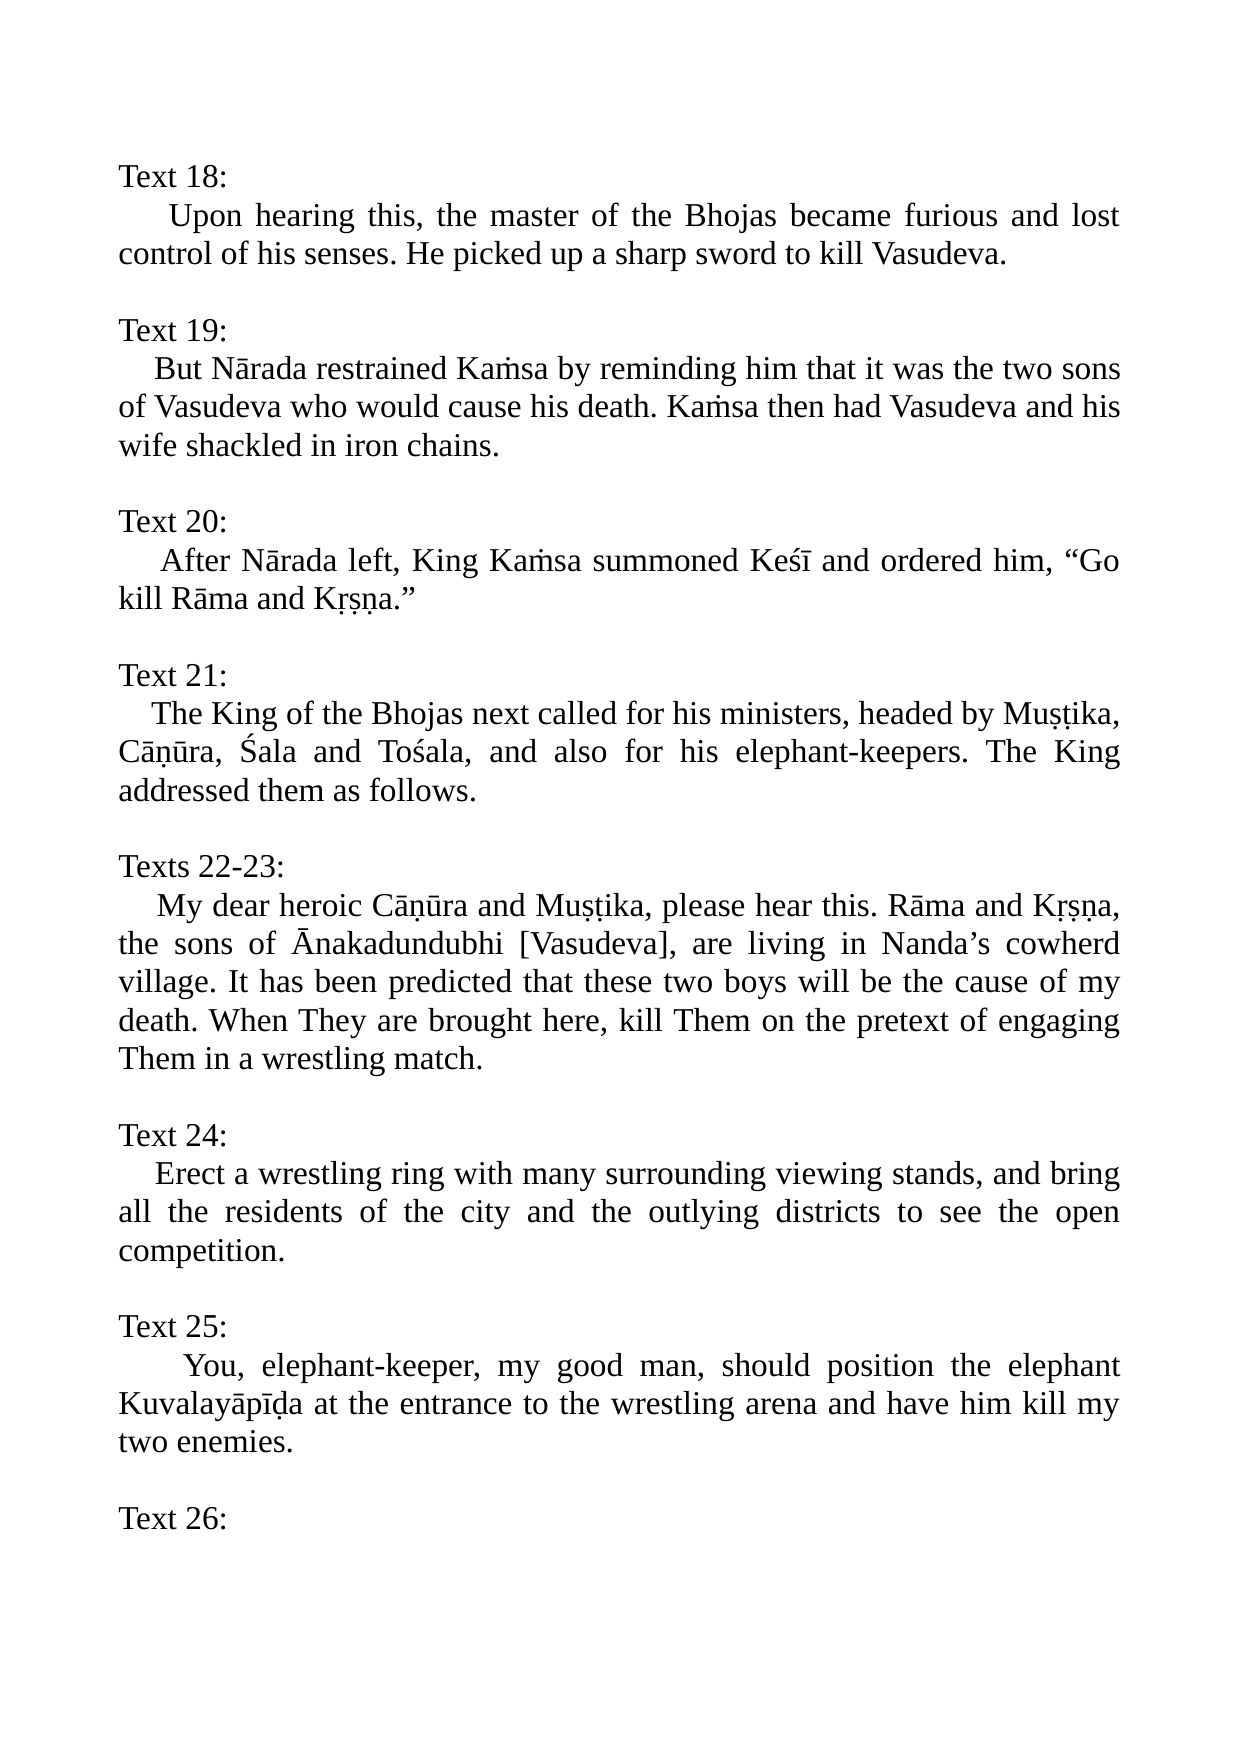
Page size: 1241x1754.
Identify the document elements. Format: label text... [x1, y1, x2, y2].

text You, elephant-keeper, my good man, should position the elephant Kuvalayāpīḍa at the entrance to the wrestling arena and have him kill my two enemies. [118, 1345, 1122, 1460]
text Text 21: [118, 655, 1122, 693]
text Text 18: [118, 156, 1122, 195]
text The King of the Bhojas next called for his ministers, headed by Muṣṭika, Cāṇūra, Śala and Tośala, and also for his elephant-keepers. The King addressed them as follows. [118, 693, 1122, 808]
text But Nārada restrained Kaṁsa by reminding him that it was the two sons of Vasudeva who would cause his death. Kaṁsa then had Vasudeva and his wife shackled in iron chains. [118, 348, 1122, 463]
text Texts 22-23: [118, 846, 1122, 885]
text After Nārada left, King Kaṁsa summoned Keśī and ordered him, “Go kill Rāma and Kṛṣṇa.” [118, 540, 1122, 616]
text Text 25: [118, 1306, 1122, 1345]
text Text 24: [118, 1115, 1122, 1153]
text Text 26: [118, 1498, 1122, 1536]
text Text 19: [118, 310, 1122, 348]
text Upon hearing this, the master of the Bhojas became furious and lost control of his senses. He picked up a sharp sword to kill Vasudeva. [118, 195, 1122, 271]
text Erect a wrestling ring with many surrounding viewing stands, and bring all the residents of the city and the outlying districts to see the open competition. [118, 1153, 1122, 1268]
text Text 20: [118, 501, 1122, 540]
text My dear heroic Cāṇūra and Muṣṭika, please hear this. Rāma and Kṛṣṇa, the sons of Ānakadundubhi [Vasudeva], are living in Nanda’s cowherd village. It has been predicted that these two boys will be the cause of my death. When They are brought here, kill Them on the pretext of engaging Them in a wrestling match. [118, 885, 1122, 1076]
